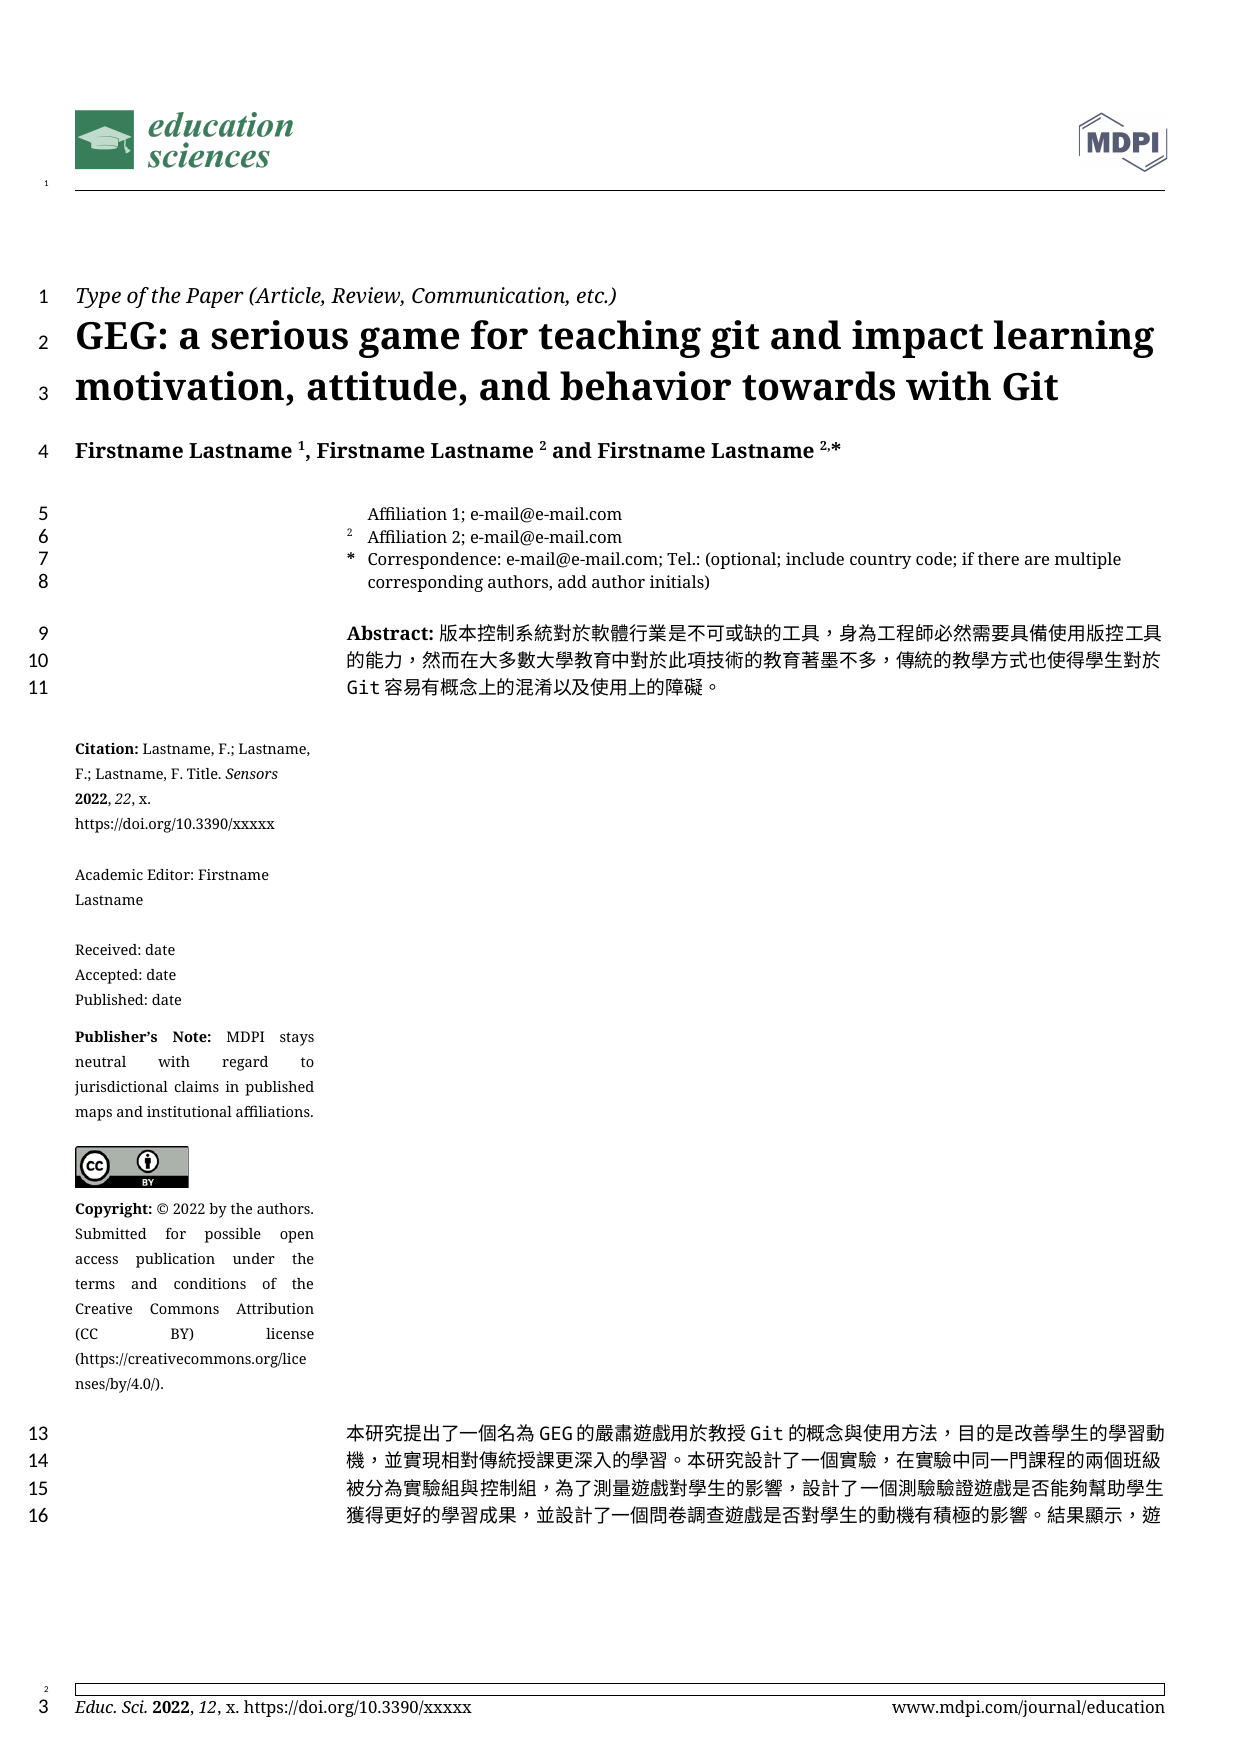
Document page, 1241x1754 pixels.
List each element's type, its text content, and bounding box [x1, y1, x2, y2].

title GEG: a serious game for teaching git and impact learning motivation, attitude, and behavior towards with Git [75, 309, 1165, 412]
text Firstname Lastname 1, Firstname Lastname 2 and Firstname Lastname 2,* [75, 437, 1165, 465]
table_header [75, 700, 326, 734]
text Type of the Paper (Article, Review, Communication, etc.) [75, 281, 1165, 309]
text 本研究提出了一個名為GEG的嚴肅遊戲用於教授Git的概念與使用方法，目的是改善學生的學習動機，並實現相對傳統授課更深入的學習。本研究設計了一個實驗，在實驗中同一門課程的兩個班級被分為實驗組與控制組，為了測量遊戲對學生的影響，設計了一個測驗驗證遊戲是否能夠幫助學生獲得更好的學習成果，並設計了一個問卷調查遊戲是否對學生的動機有積極的影響。結果顯示，遊 [347, 1419, 1165, 1528]
text Affiliation 1; e-mail@e-mail.com [347, 502, 1165, 525]
table_header Citation: Lastname, F.; Lastname, F.; Lastname, F. Title. Sensors 2022, 22, x. https://doi.org/10.3390/xxxxx Academic Editor: Firstname Lastname Received: date Accepted: date Published: date Publisher’s Note: MDPI stays neutral with regard to jurisdictional claims in published maps and institutional affiliations. Copyright: © 2022 by the authors. Submitted for possible open access publication under the terms and conditions of the Creative Commons Attribution (CC BY) license (https://creativecommons.org/licenses/by/4.0/). [75, 734, 326, 1394]
text 2 Affiliation 2; e-mail@e-mail.com [347, 525, 1165, 548]
text * Correspondence: e-mail@e-mail.com; Tel.: (optional; include country code; if there are multiple corresponding authors, add author initials) [347, 548, 1165, 593]
text Abstract: 版本控制系統對於軟體行業是不可或缺的工具，身為工程師必然需要具備使用版控工具的能力，然而在大多數大學教育中對於此項技術的教育著墨不多，傳統的教學方式也使得學生對於Git容易有概念上的混淆以及使用上的障礙。 [347, 618, 1165, 699]
